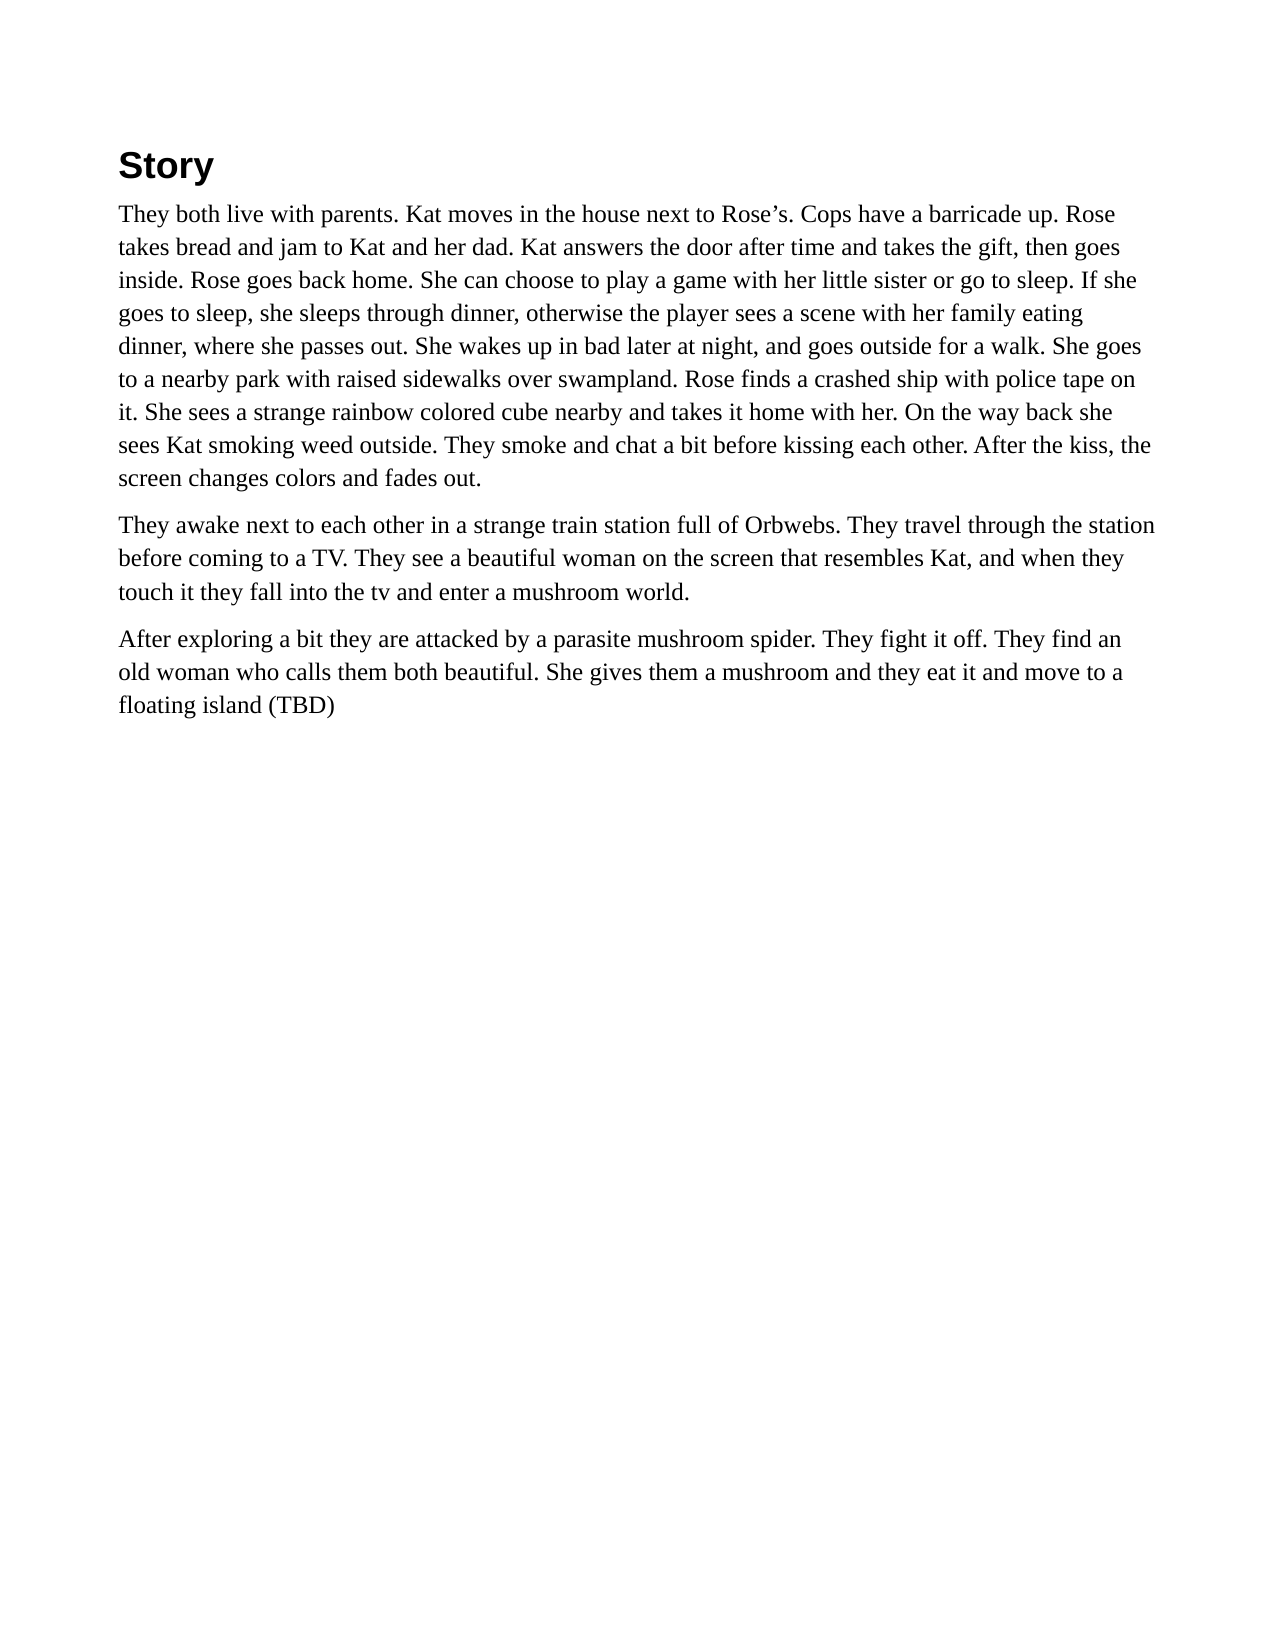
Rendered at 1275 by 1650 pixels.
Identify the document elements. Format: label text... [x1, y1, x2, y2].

text They both live with parents. Kat moves in the house next to Rose’s. Cops have a barricade up. Rose takes bread and jam to Kat and her dad. Kat answers the door after time and takes the gift, then goes inside. Rose goes back home. She can choose to play a game with her little sister or go to sleep. If she goes to sleep, she sleeps through dinner, otherwise the player sees a scene with her family eating dinner, where she passes out. She wakes up in bad later at night, and goes outside for a walk. She goes to a nearby park with raised sidewalks over swampland. Rose finds a crashed ship with police tape on it. She sees a strange rainbow colored cube nearby and takes it home with her. On the way back she sees Kat smoking weed outside. They smoke and chat a bit before kissing each other. After the kiss, the screen changes colors and fades out. [118, 199, 1157, 492]
subtitle Story [118, 143, 1157, 186]
text After exploring a bit they are attacked by a parasite mushroom spider. They fight it off. They find an old woman who calls them both beautiful. She gives them a mushroom and they eat it and move to a floating island (TBD) [118, 624, 1157, 719]
text They awake next to each other in a strange train station full of Orbwebs. They travel through the station before coming to a TV. They see a beautiful woman on the screen that resembles Kat, and when they touch it they fall into the tv and enter a mushroom world. [118, 511, 1157, 605]
